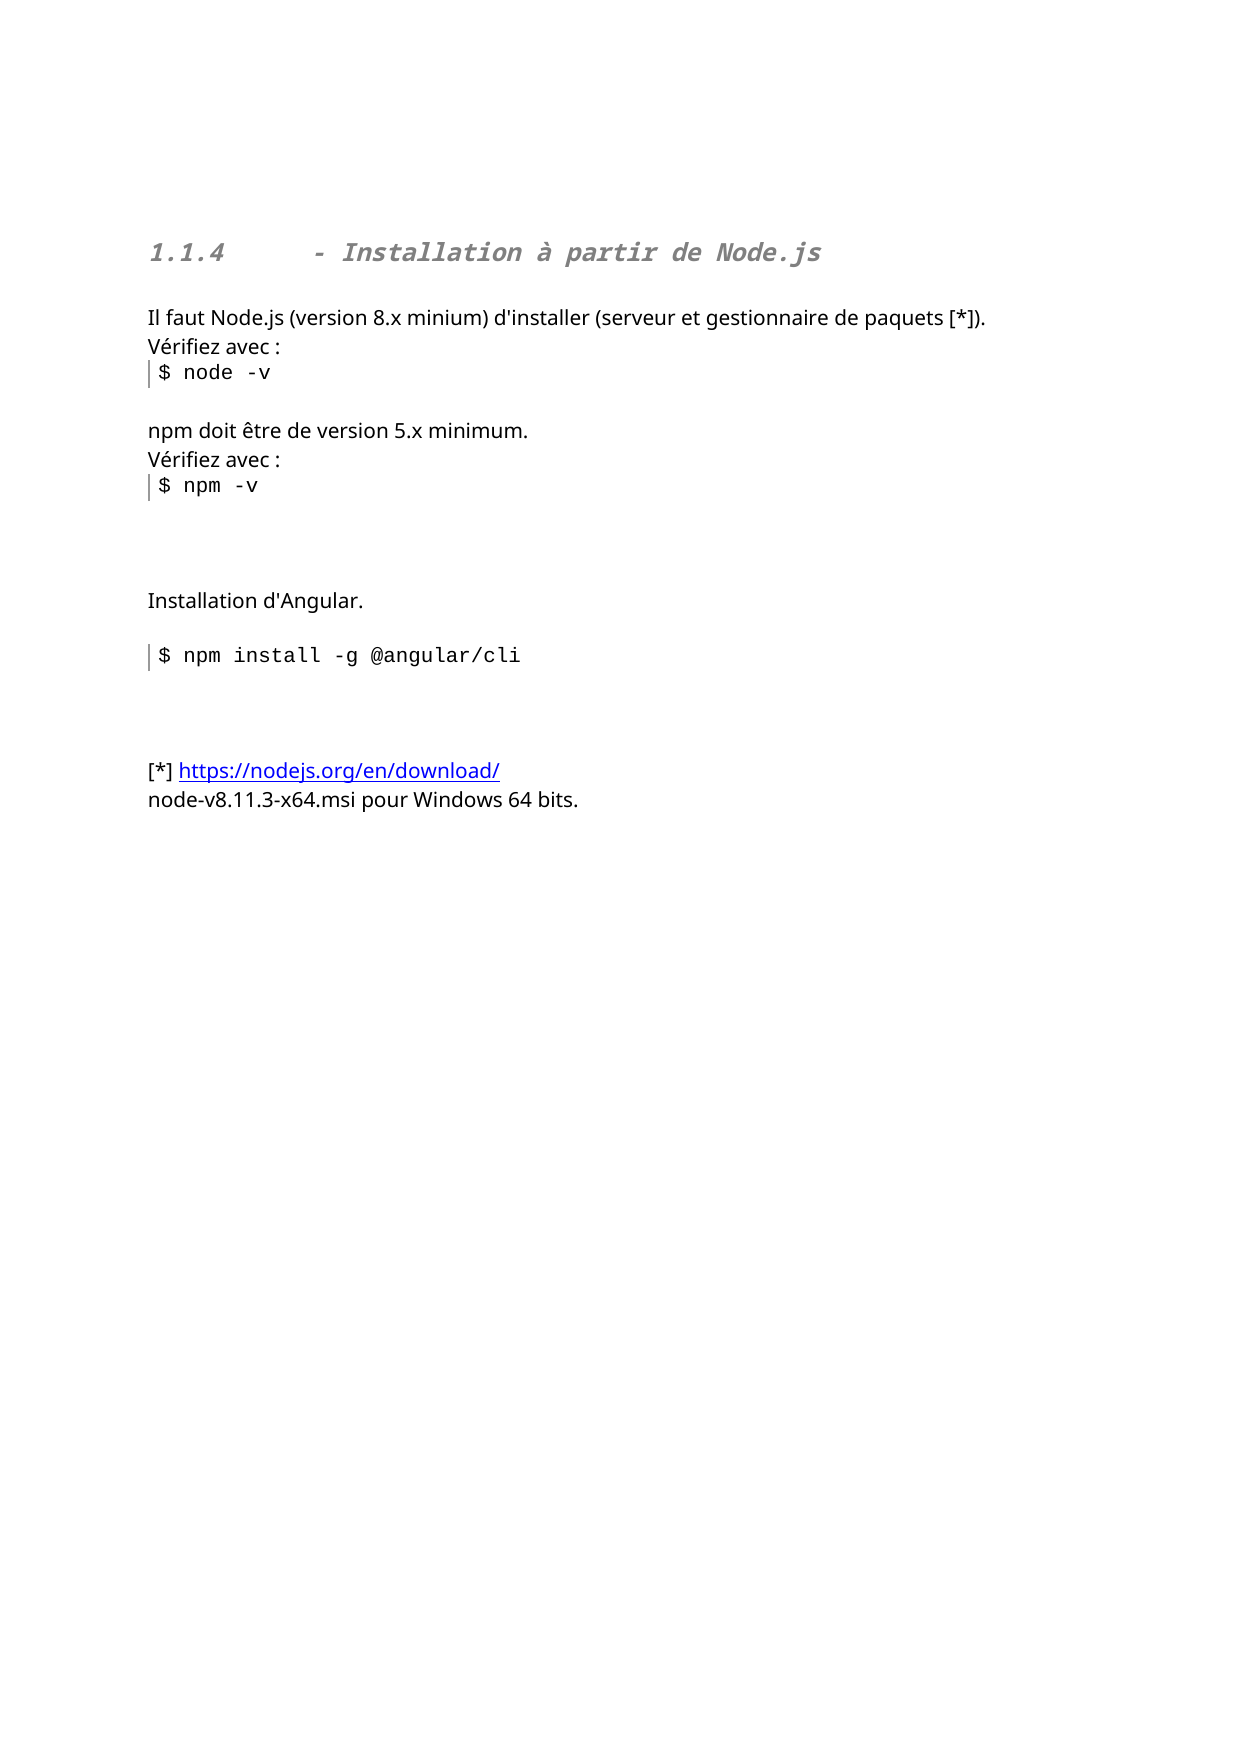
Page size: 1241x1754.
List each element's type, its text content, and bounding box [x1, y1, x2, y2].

text Vérifiez avec : [148, 332, 1092, 360]
text $ npm install -g @angular/cli [148, 643, 1092, 671]
text $ node -v [150, 360, 1092, 388]
text Installation d'Angular. [148, 587, 1092, 615]
text Vérifiez avec : [148, 445, 1092, 473]
text [*] https://nodejs.org/en/download/ [148, 757, 1092, 785]
text npm doit être de version 5.x minimum. [148, 417, 1092, 445]
text Il faut Node.js (version 8.x minium) d'installer (serveur et gestionnaire de paquets [*]). [148, 303, 1092, 332]
text node-v8.11.3-x64.msi pour Windows 64 bits. [148, 785, 1092, 813]
subtitle - Installation à partir de Node.js [148, 235, 1092, 269]
text $ npm -v [148, 473, 1092, 501]
